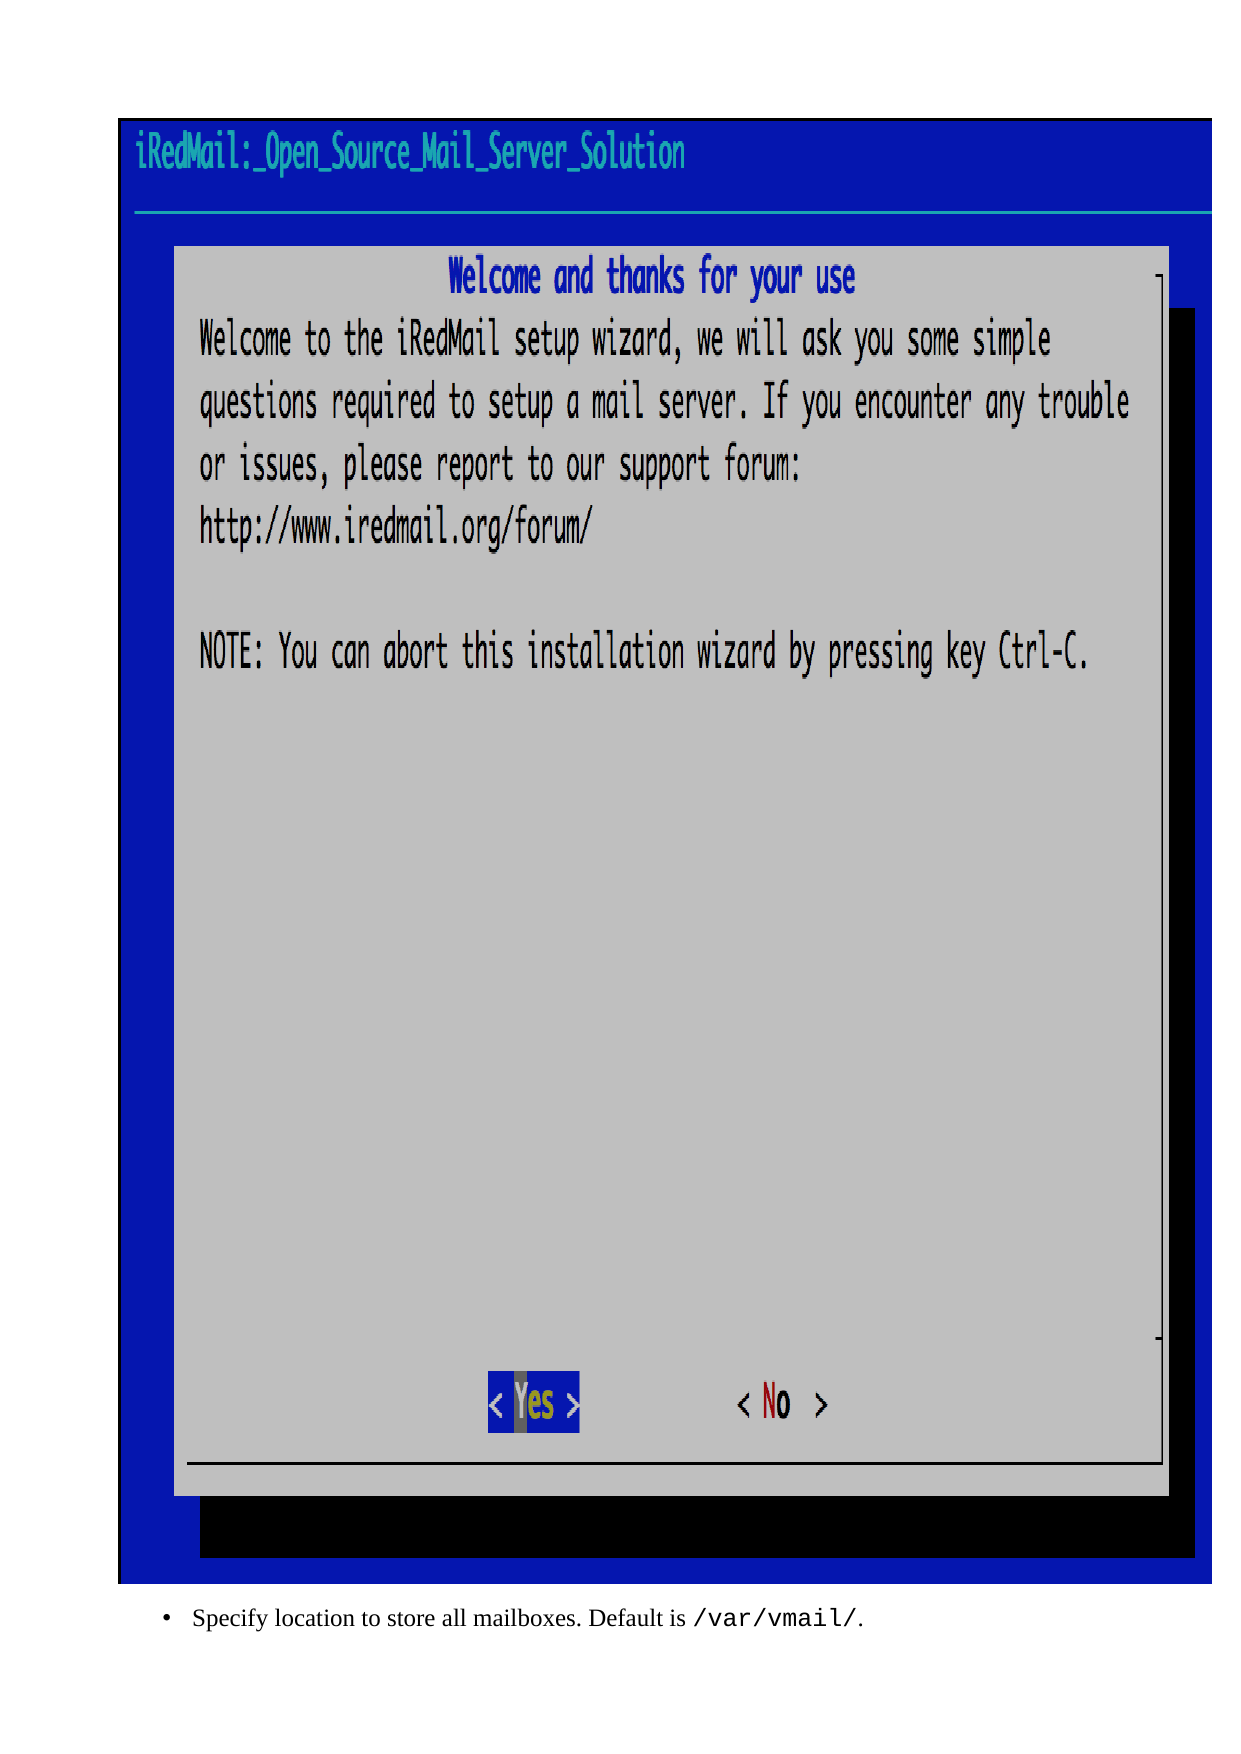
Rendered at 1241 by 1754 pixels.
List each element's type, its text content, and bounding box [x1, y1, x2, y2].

list Specify location to store all mailboxes. Default is /var/vmail/. [162, 1603, 1122, 1633]
picture [118, 118, 1212, 1584]
